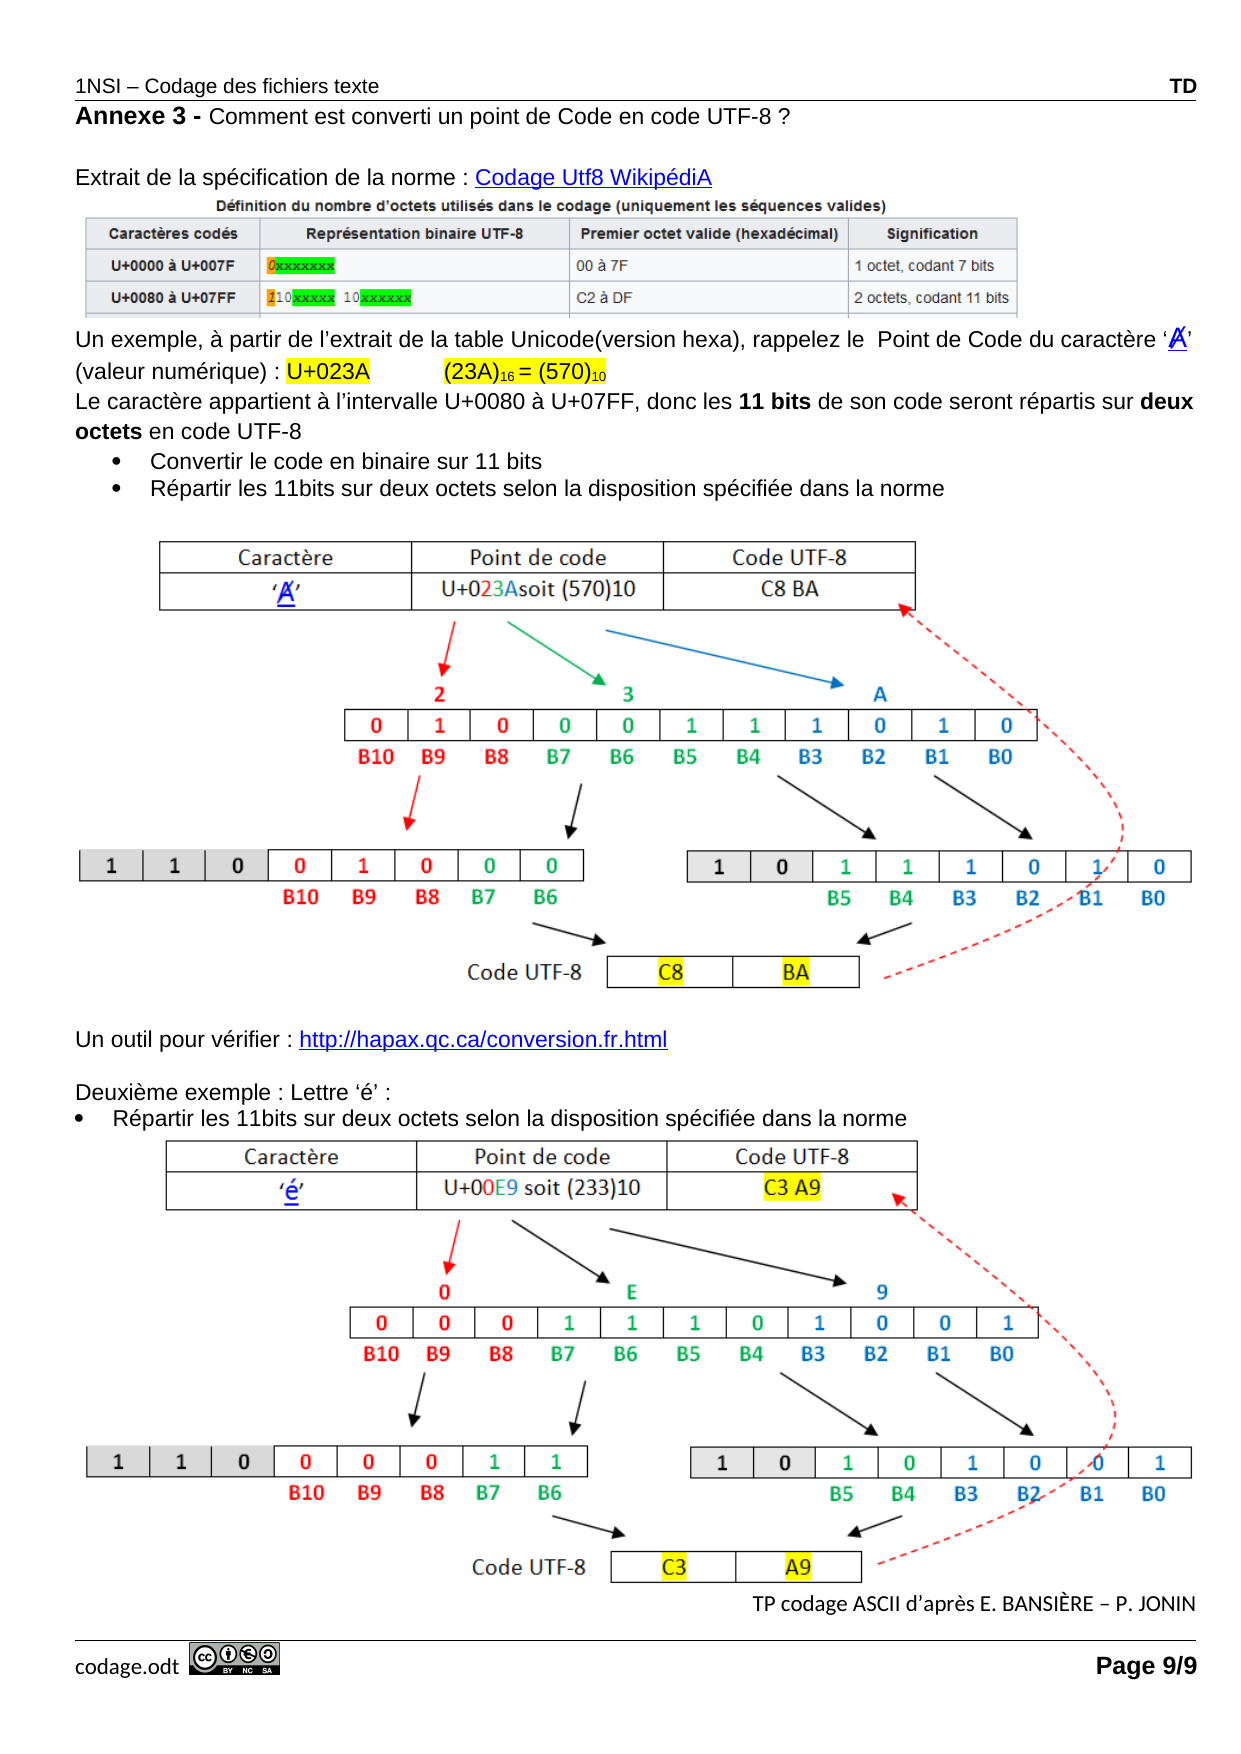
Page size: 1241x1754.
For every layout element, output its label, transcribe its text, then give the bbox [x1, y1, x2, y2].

picture [78, 194, 1024, 318]
picture [189, 1642, 280, 1675]
picture [78, 534, 1199, 993]
text Un exemple, à partir de l’extrait de la table Unicode(version hexa), rappelez le Point de Code du caractère ‘Ⱥ’ (valeur numérique) : U+023A (23A)16 = (570)10 [75, 321, 1196, 384]
list Répartir les 11bits sur deux octets selon la disposition spécifiée dans la norme [112, 474, 1196, 501]
list Convertir le code en binaire sur 11 bits [112, 448, 1196, 474]
text Un outil pour vérifier : http://hapax.qc.ca/conversion.fr.html [75, 1026, 1196, 1052]
text TP codage ASCII d’après E. BANSIÈRE – P. JONIN [150, 1589, 1196, 1617]
text Extrait de la spécification de la norme : Codage Utf8 WikipédiA [75, 164, 1196, 190]
list Répartir les 11bits sur deux octets selon la disposition spécifiée dans la norme [75, 1105, 1196, 1131]
text Le caractère appartient à l’intervalle U+0080 à U+07FF, donc les 11 bits de son code seront répartis sur deux octets en code UTF-8 [75, 388, 1196, 444]
text Deuxième exemple : Lettre ‘é’ : [75, 1078, 1196, 1105]
picture [78, 1131, 1198, 1589]
text Annexe 3 - Comment est converti un point de Code en code UTF-8 ? [75, 101, 1196, 129]
